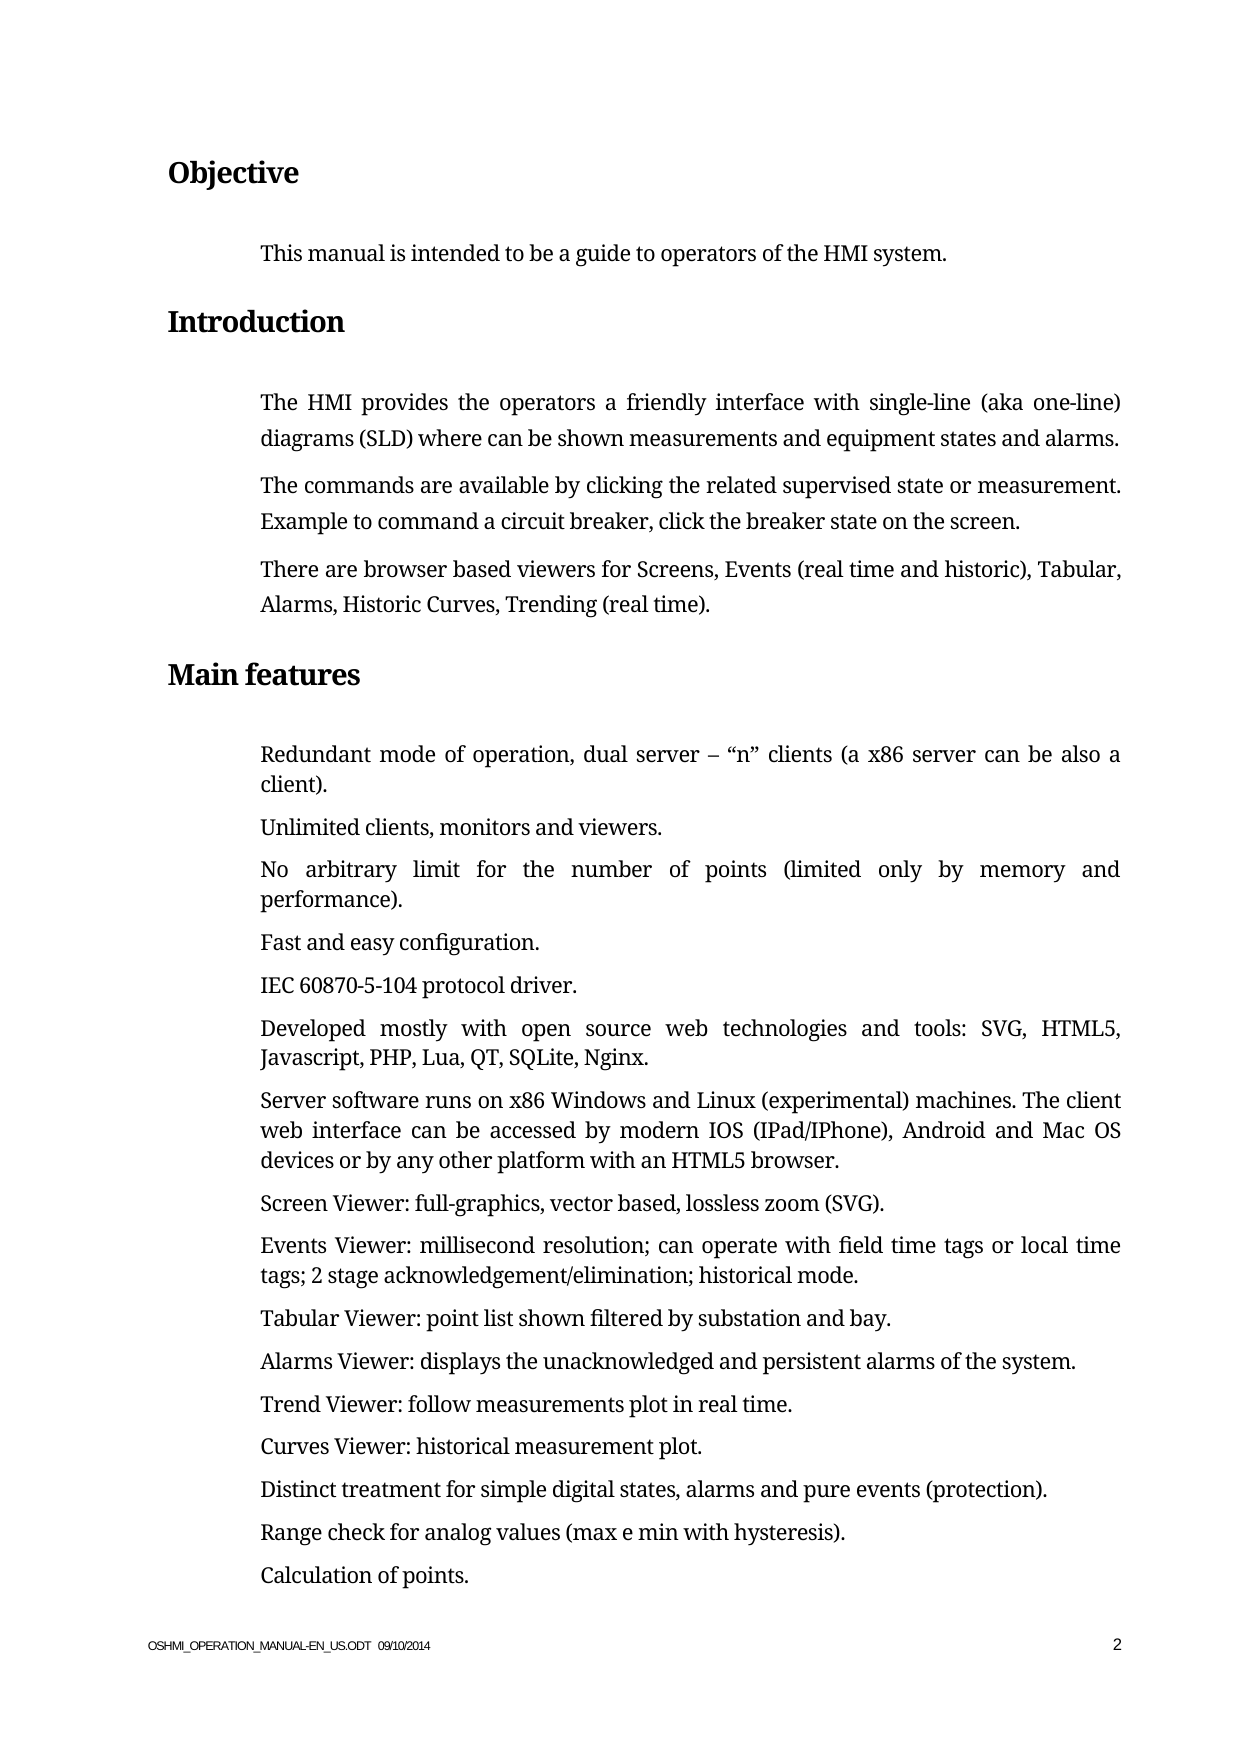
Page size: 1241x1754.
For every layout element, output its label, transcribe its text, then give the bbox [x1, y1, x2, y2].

text Tabular Viewer: point list shown filtered by substation and bay. [260, 1303, 1122, 1333]
subtitle Main features [161, 648, 1122, 713]
text Redundant mode of operation, dual server – “n” clients (a x86 server can be also a client). [260, 739, 1122, 798]
text Alarms Viewer: displays the unacknowledged and persistent alarms of the system. [260, 1346, 1122, 1376]
subtitle Introduction [161, 296, 1122, 361]
text Curves Viewer: historical measurement plot. [260, 1431, 1122, 1461]
text Unlimited clients, monitors and viewers. [260, 811, 1122, 841]
text There are browser based viewers for Screens, Events (real time and historic), Tabular, Alarms, Historic Curves, Trending (real time). [260, 554, 1122, 619]
text Fast and easy configuration. [260, 927, 1122, 957]
text Range check for analog values (max e min with hysteresis). [260, 1517, 1122, 1547]
text This manual is intended to be a guide to operators of the HMI system. [260, 237, 1122, 267]
text Events Viewer: millisecond resolution; can operate with field time tags or local time tags; 2 stage acknowledgement/elimination; historical mode. [260, 1230, 1122, 1290]
text The HMI provides the operators a friendly interface with single-line (aka one-line) diagrams (SLD) where can be shown measurements and equipment states and alarms. [260, 387, 1122, 452]
text IEC 60870-5-104 protocol driver. [260, 970, 1122, 999]
text Trend Viewer: follow measurements plot in real time. [260, 1388, 1122, 1418]
text Distinct treatment for simple digital states, alarms and pure events (protection). [260, 1474, 1122, 1504]
text Developed mostly with open source web technologies and tools: SVG, HTML5, Javascript, PHP, Lua, QT, SQLite, Nginx. [260, 1012, 1122, 1072]
subtitle Objective [161, 146, 1122, 211]
text Calculation of points. [260, 1560, 1122, 1589]
text Server software runs on x86 Windows and Linux (experimental) machines. The client web interface can be accessed by modern IOS (IPad/IPhone), Android and Mac OS devices or by any other platform with an HTML5 browser. [260, 1085, 1122, 1174]
text The commands are available by clicking the related supervised state or measurement. Example to command a circuit breaker, click the breaker state on the screen. [260, 470, 1122, 536]
text No arbitrary limit for the number of points (limited only by memory and performance). [260, 854, 1122, 914]
text Screen Viewer: full-graphics, vector based, lossless zoom (SVG). [260, 1187, 1122, 1217]
